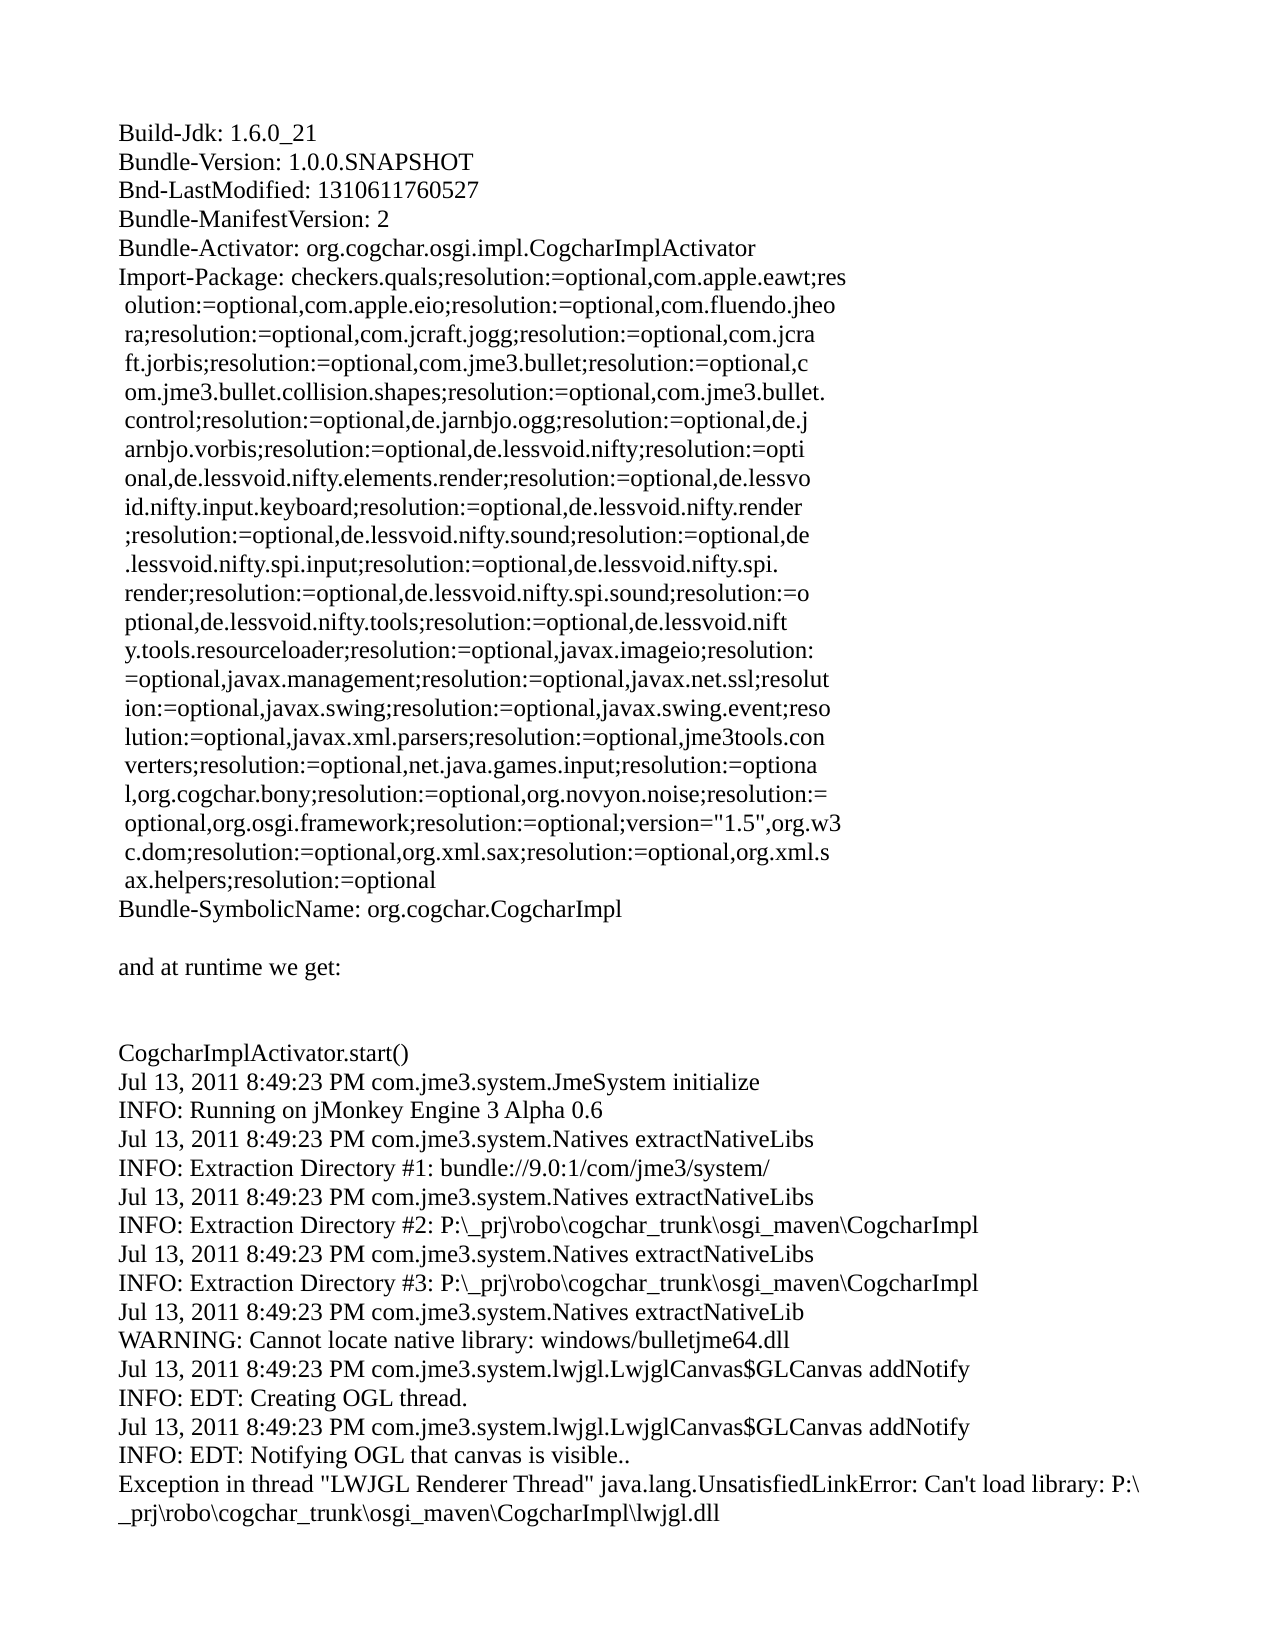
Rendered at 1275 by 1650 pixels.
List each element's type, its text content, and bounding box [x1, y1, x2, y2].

text id.nifty.input.keyboard;resolution:=optional,de.lessvoid.nifty.render [118, 492, 1157, 521]
text om.jme3.bullet.collision.shapes;resolution:=optional,com.jme3.bullet. [118, 377, 1157, 406]
text INFO: Extraction Directory #2: P:\_prj\robo\cogchar_trunk\osgi_maven\CogcharImpl [118, 1211, 1157, 1239]
text Jul 13, 2011 8:49:23 PM com.jme3.system.Natives extractNativeLibs [118, 1124, 1157, 1153]
text lution:=optional,javax.xml.parsers;resolution:=optional,jme3tools.con [118, 722, 1157, 751]
text Bundle-Activator: org.cogchar.osgi.impl.CogcharImplActivator [118, 233, 1157, 262]
text Jul 13, 2011 8:49:23 PM com.jme3.system.Natives extractNativeLibs [118, 1182, 1157, 1211]
text y.tools.resourceloader;resolution:=optional,javax.imageio;resolution: [118, 636, 1157, 664]
text Exception in thread "LWJGL Renderer Thread" java.lang.UnsatisfiedLinkError: Can't load library: P:\_prj\robo\cogchar_trunk\osgi_maven\CogcharImpl\lwjgl.dll [118, 1469, 1157, 1527]
text =optional,javax.management;resolution:=optional,javax.net.ssl;resolut [118, 664, 1157, 693]
text ;resolution:=optional,de.lessvoid.nifty.sound;resolution:=optional,de [118, 521, 1157, 549]
text Import-Package: checkers.quals;resolution:=optional,com.apple.eawt;res [118, 262, 1157, 291]
text Build-Jdk: 1.6.0_21 [118, 118, 1157, 147]
text l,org.cogchar.bony;resolution:=optional,org.novyon.noise;resolution:= [118, 779, 1157, 808]
text Bnd-LastModified: 1310611760527 [118, 176, 1157, 204]
text onal,de.lessvoid.nifty.elements.render;resolution:=optional,de.lessvo [118, 463, 1157, 492]
text Jul 13, 2011 8:49:23 PM com.jme3.system.Natives extractNativeLibs [118, 1239, 1157, 1268]
text Bundle-SymbolicName: org.cogchar.CogcharImpl [118, 894, 1157, 923]
text INFO: Extraction Directory #3: P:\_prj\robo\cogchar_trunk\osgi_maven\CogcharImpl [118, 1268, 1157, 1297]
text ax.helpers;resolution:=optional [118, 866, 1157, 894]
text ft.jorbis;resolution:=optional,com.jme3.bullet;resolution:=optional,c [118, 348, 1157, 377]
text verters;resolution:=optional,net.java.games.input;resolution:=optiona [118, 751, 1157, 779]
text olution:=optional,com.apple.eio;resolution:=optional,com.fluendo.jheo [118, 291, 1157, 319]
text WARNING: Cannot locate native library: windows/bulletjme64.dll [118, 1326, 1157, 1354]
text CogcharImplActivator.start() [118, 1038, 1157, 1067]
text Jul 13, 2011 8:49:23 PM com.jme3.system.Natives extractNativeLib [118, 1297, 1157, 1326]
text control;resolution:=optional,de.jarnbjo.ogg;resolution:=optional,de.j [118, 406, 1157, 434]
text arnbjo.vorbis;resolution:=optional,de.lessvoid.nifty;resolution:=opti [118, 434, 1157, 463]
text Jul 13, 2011 8:49:23 PM com.jme3.system.JmeSystem initialize [118, 1067, 1157, 1096]
text INFO: EDT: Notifying OGL that canvas is visible.. [118, 1441, 1157, 1469]
text INFO: Extraction Directory #1: bundle://9.0:1/com/jme3/system/ [118, 1153, 1157, 1182]
text c.dom;resolution:=optional,org.xml.sax;resolution:=optional,org.xml.s [118, 837, 1157, 866]
text .lessvoid.nifty.spi.input;resolution:=optional,de.lessvoid.nifty.spi. [118, 549, 1157, 578]
text Bundle-ManifestVersion: 2 [118, 204, 1157, 233]
text optional,org.osgi.framework;resolution:=optional;version="1.5",org.w3 [118, 808, 1157, 837]
text Jul 13, 2011 8:49:23 PM com.jme3.system.lwjgl.LwjglCanvas$GLCanvas addNotify [118, 1354, 1157, 1383]
text INFO: EDT: Creating OGL thread. [118, 1383, 1157, 1412]
text Bundle-Version: 1.0.0.SNAPSHOT [118, 147, 1157, 176]
text ra;resolution:=optional,com.jcraft.jogg;resolution:=optional,com.jcra [118, 319, 1157, 348]
text ptional,de.lessvoid.nifty.tools;resolution:=optional,de.lessvoid.nift [118, 607, 1157, 636]
text ion:=optional,javax.swing;resolution:=optional,javax.swing.event;reso [118, 693, 1157, 722]
text and at runtime we get: [118, 952, 1157, 981]
text Jul 13, 2011 8:49:23 PM com.jme3.system.lwjgl.LwjglCanvas$GLCanvas addNotify [118, 1412, 1157, 1441]
text render;resolution:=optional,de.lessvoid.nifty.spi.sound;resolution:=o [118, 578, 1157, 607]
text INFO: Running on jMonkey Engine 3 Alpha 0.6 [118, 1096, 1157, 1124]
